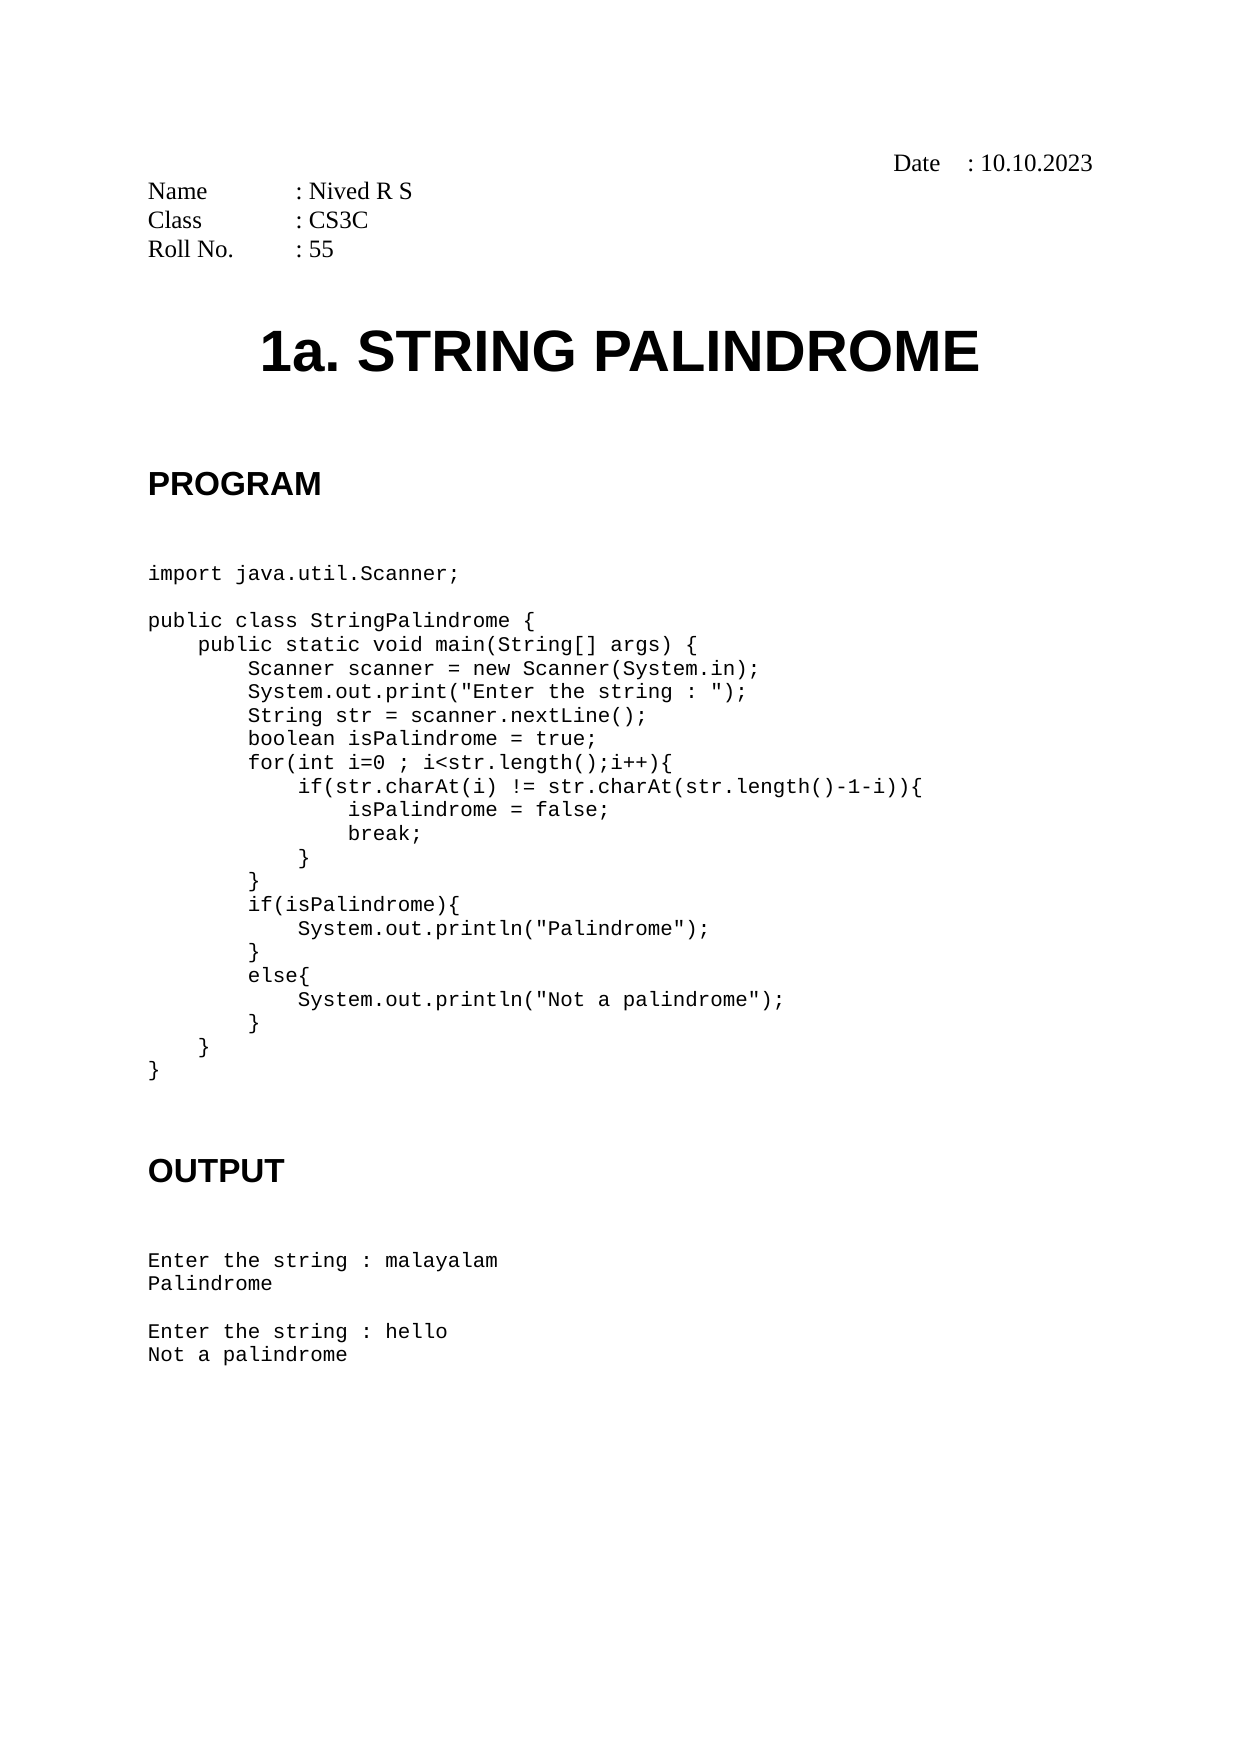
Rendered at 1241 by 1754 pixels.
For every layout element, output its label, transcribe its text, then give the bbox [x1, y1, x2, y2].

text Scanner scanner = new Scanner(System.in); [148, 657, 1093, 681]
text Enter the string : hello [148, 1321, 1093, 1344]
text Palindrome [148, 1273, 1093, 1297]
text isPalindrome = false; [148, 799, 1093, 823]
text import java.util.Scanner; [148, 563, 1093, 587]
text } [148, 1036, 1093, 1059]
text boolean isPalindrome = true; [148, 728, 1093, 752]
text System.out.println("Palindrome"); [148, 918, 1093, 941]
text public static void main(String[] args) { [148, 634, 1093, 657]
text else{ [148, 965, 1093, 988]
text } [148, 1012, 1093, 1036]
text if(str.charAt(i) != str.charAt(str.length()-1-i)){ [148, 776, 1093, 799]
text } [148, 847, 1093, 870]
text } [148, 941, 1093, 965]
text if(isPalindrome){ [148, 894, 1093, 918]
text Class : CS3C [148, 205, 1093, 234]
text Enter the string : malayalam [148, 1250, 1093, 1273]
text Name : Nived R S [148, 176, 1093, 205]
text String str = scanner.nextLine(); [148, 705, 1093, 728]
subtitle OUTPUT [148, 1151, 1093, 1190]
text Roll No. : 55 [148, 234, 1093, 263]
text Date : 10.10.2023 [148, 148, 1093, 176]
text System.out.println("Not a palindrome"); [148, 988, 1093, 1012]
text Not a palindrome [148, 1344, 1093, 1368]
title 1a. STRING PALINDROME [148, 316, 1093, 383]
text for(int i=0 ; i<str.length();i++){ [148, 752, 1093, 776]
text break; [148, 823, 1093, 847]
text } [148, 1059, 1093, 1083]
text } [148, 870, 1093, 894]
text System.out.print("Enter the string : "); [148, 681, 1093, 705]
text public class StringPalindrome { [148, 610, 1093, 634]
subtitle PROGRAM [148, 464, 1093, 503]
